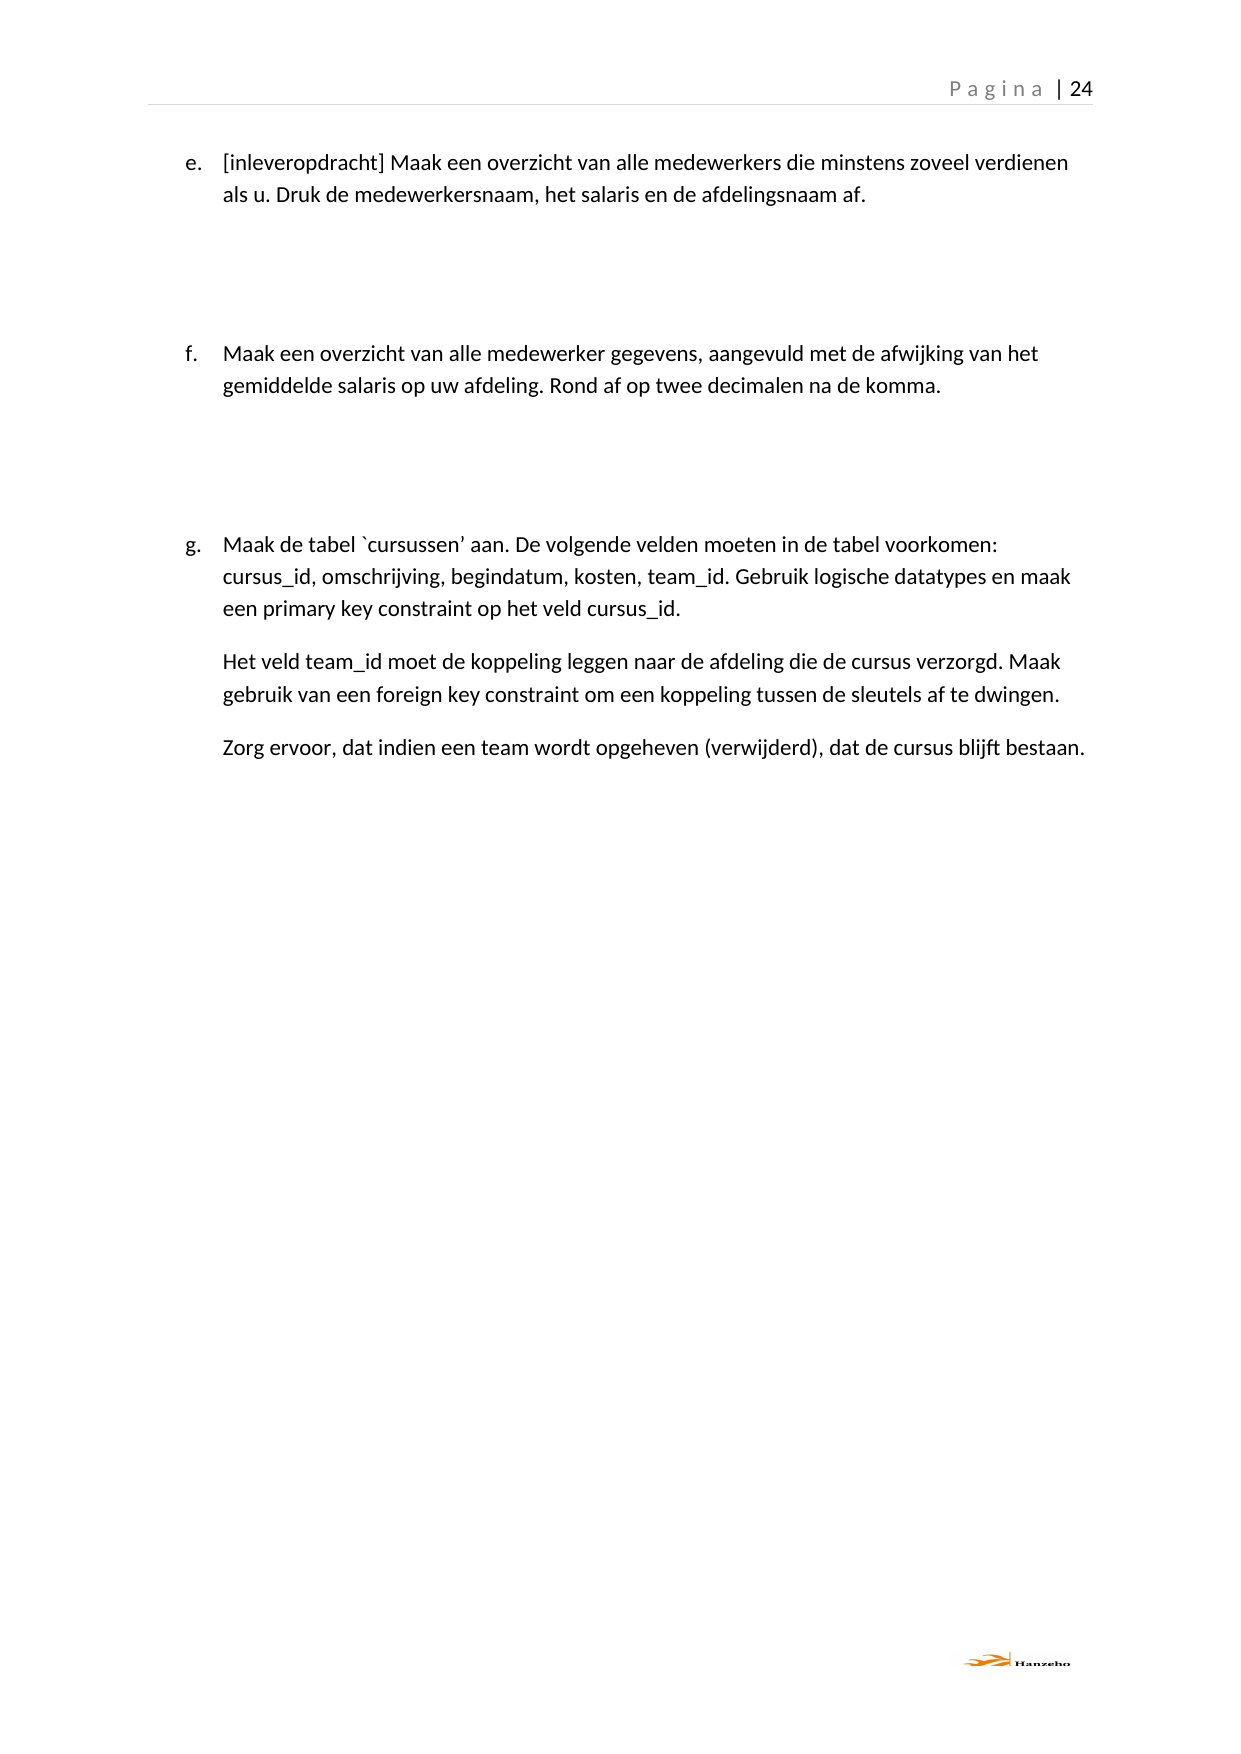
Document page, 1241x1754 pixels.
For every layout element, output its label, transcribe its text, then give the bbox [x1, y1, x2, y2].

list Maak een overzicht van alle medewerker gegevens, aangevuld met de afwijking van het gemiddelde salaris op uw afdeling. Rond af op twee decimalen na de komma. [185, 339, 1093, 399]
list Maak de tabel `cursussen’ aan. De volgende velden moeten in de tabel voorkomen: cursus_id, omschrijving, begindatum, kosten, team_id. Gebruik logische datatypes en maak een primary key constraint op het veld cursus_id. [185, 530, 1093, 622]
text Zorg ervoor, dat indien een team wordt opgeheven (verwijderd), dat de cursus blijft bestaan. [223, 733, 1093, 761]
picture [952, 1652, 1194, 1681]
list [inleveropdracht] Maak een overzicht van alle medewerkers die minstens zoveel verdienen als u. Druk de medewerkersnaam, het salaris en de afdelingsnaam af. [185, 148, 1093, 208]
text Het veld team_id moet de koppeling leggen naar de afdeling die de cursus verzorgd. Maak gebruik van een foreign key constraint om een koppeling tussen de sleutels af te dwingen. [223, 647, 1093, 708]
